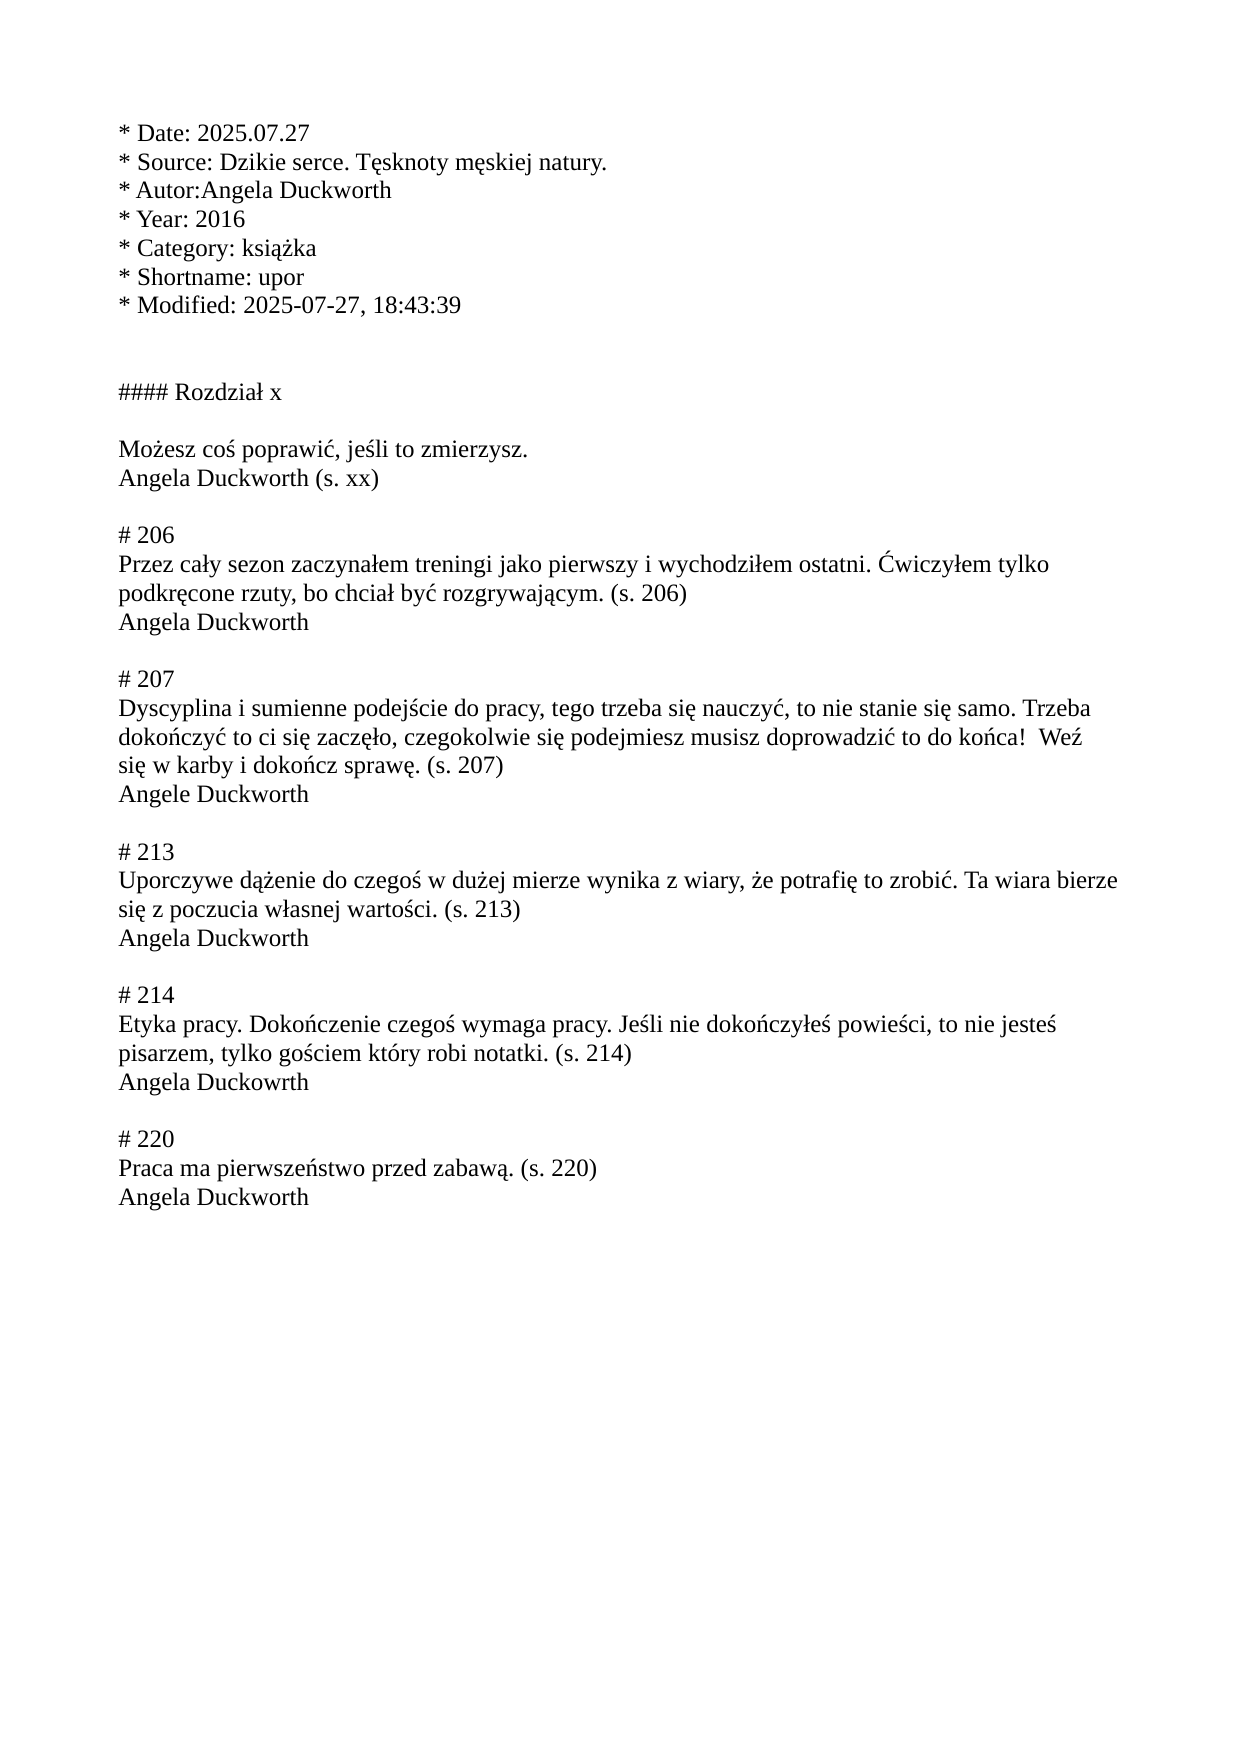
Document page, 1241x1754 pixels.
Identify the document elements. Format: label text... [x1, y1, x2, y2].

text Możesz coś poprawić, jeśli to zmierzysz. [118, 434, 1122, 463]
text * Date: 2025.07.27 [118, 118, 1122, 147]
text Angela Duckworth [118, 607, 1122, 636]
text Praca ma pierwszeństwo przed zabawą. (s. 220) [118, 1153, 1122, 1182]
text # 214 [118, 981, 1122, 1009]
text #### Rozdział x [118, 377, 1122, 406]
text * Year: 2016 [118, 204, 1122, 233]
text Angela Duckworth [118, 1182, 1122, 1211]
text * Autor:Angela Duckworth [118, 176, 1122, 204]
text Przez cały sezon zaczynałem treningi jako pierwszy i wychodziłem ostatni. Ćwiczyłem tylko podkręcone rzuty, bo chciał być rozgrywającym. (s. 206) [118, 549, 1122, 607]
text Uporczywe dążenie do czegoś w dużej mierze wynika z wiary, że potrafię to zrobić. Ta wiara bierze się z poczucia własnej wartości. (s. 213) [118, 866, 1122, 923]
text # 213 [118, 837, 1122, 866]
text # 220 [118, 1124, 1122, 1153]
text # 207 [118, 664, 1122, 693]
text * Shortname: upor [118, 262, 1122, 291]
text Dyscyplina i sumienne podejście do pracy, tego trzeba się nauczyć, to nie stanie się samo. Trzeba dokończyć to ci się zaczęło, czegokolwie się podejmiesz musisz doprowadzić to do końca! Weź się w karby i dokończ sprawę. (s. 207) [118, 693, 1122, 779]
text # 206 [118, 521, 1122, 549]
text Angela Duckworth [118, 923, 1122, 952]
text Angele Duckworth [118, 779, 1122, 808]
text Etyka pracy. Dokończenie czegoś wymaga pracy. Jeśli nie dokończyłeś powieści, to nie jesteś pisarzem, tylko gościem który robi notatki. (s. 214) [118, 1009, 1122, 1067]
text Angela Duckworth (s. xx) [118, 463, 1122, 492]
text Angela Duckowrth [118, 1067, 1122, 1096]
text * Source: Dzikie serce. Tęsknoty męskiej natury. [118, 147, 1122, 176]
text * Modified: 2025-07-27, 18:28:12 [118, 291, 1122, 319]
text * Category: książka [118, 233, 1122, 262]
